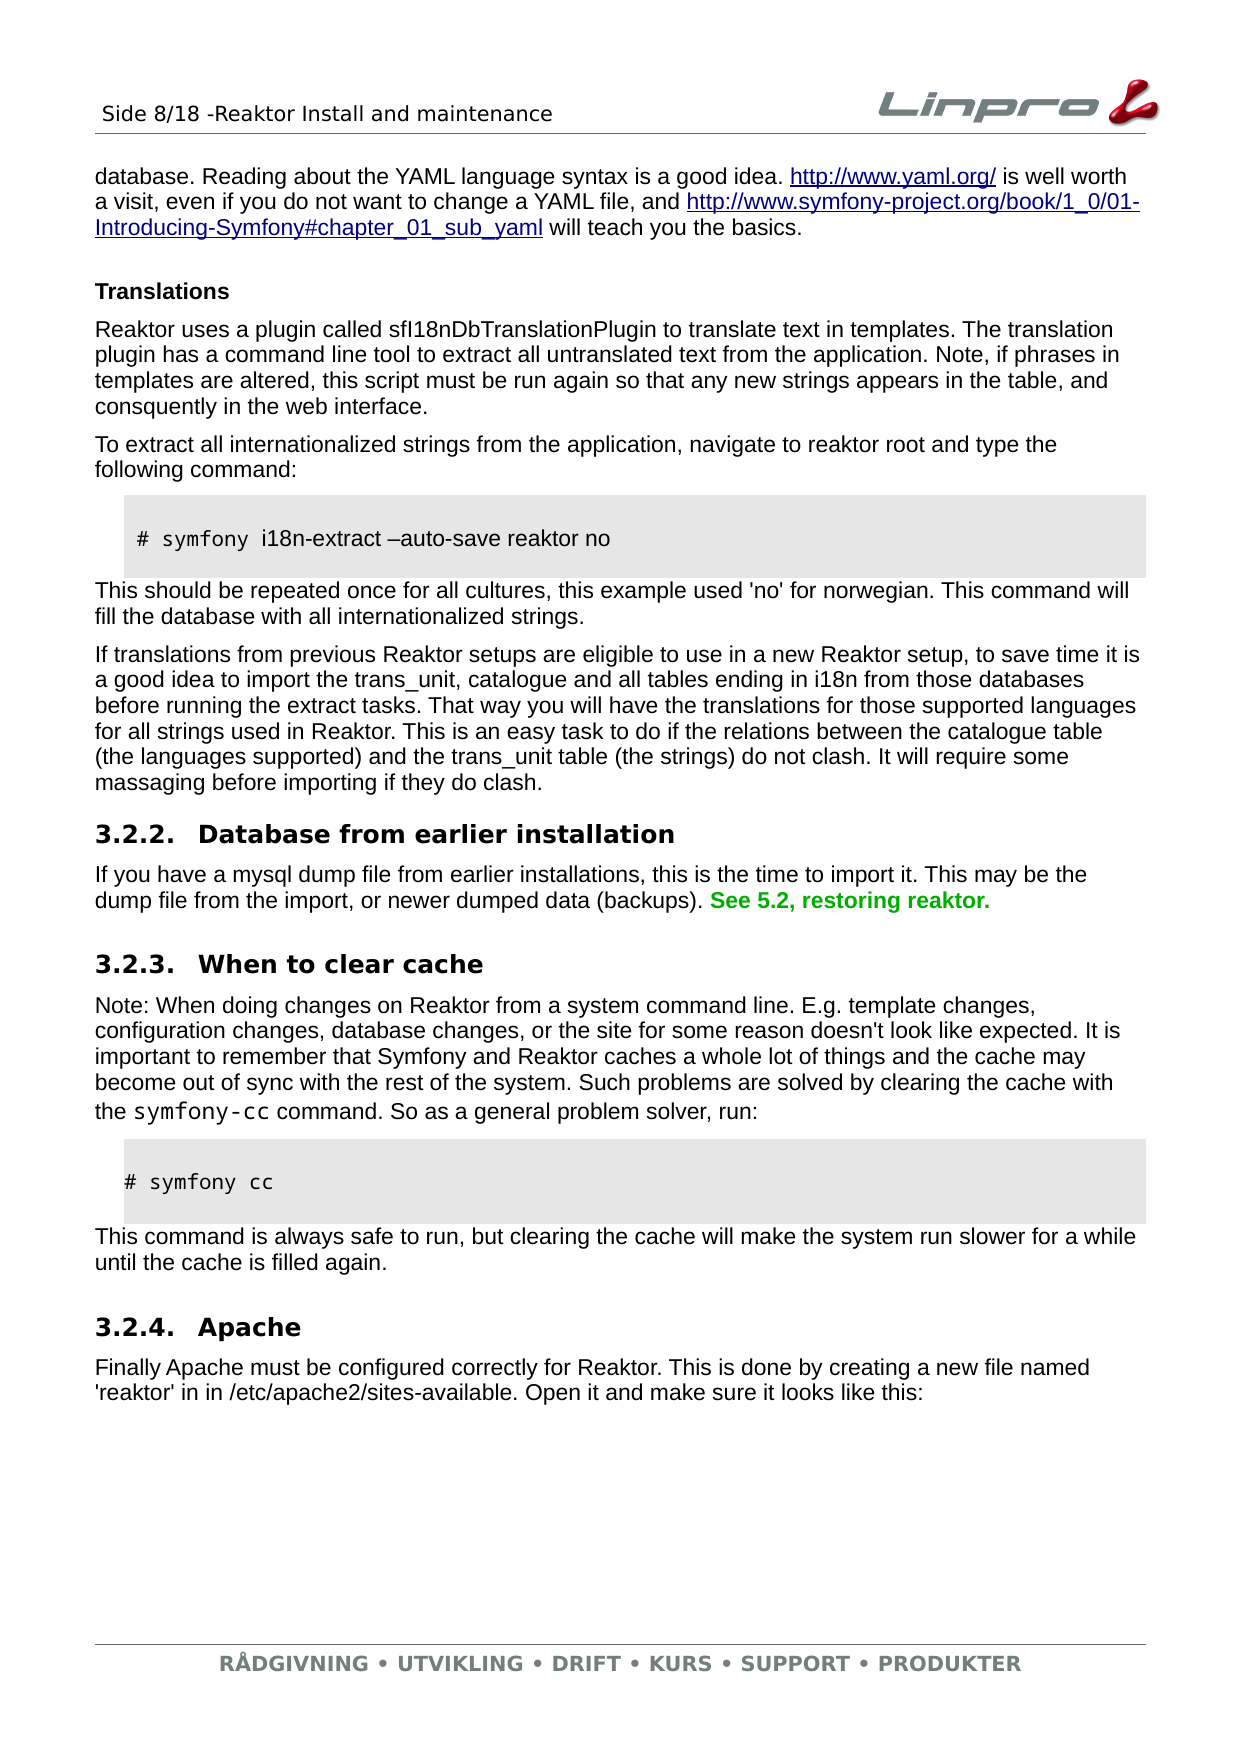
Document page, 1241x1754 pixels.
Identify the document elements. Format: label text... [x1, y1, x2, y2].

text Reaktor uses a plugin called sfI18nDbTranslationPlugin to translate text in templates. The translation plugin has a command line tool to extract all untranslated text from the application. Note, if phrases in templates are altered, this script must be run again so that any new strings appears in the table, and consquently in the web interface. [94, 317, 1146, 419]
text If you have a mysql dump file from earlier installations, this is the time to import it. This may be the dump file from the import, or newer dumped data (backups). See 5.2, restoring reaktor. [94, 862, 1146, 913]
text This command is always safe to run, but clearing the cache will make the system run slower for a while until the cache is filled again. [94, 1224, 1146, 1275]
text # symfony i18n-extract –auto-save reaktor no [124, 524, 1146, 552]
text To extract all internationalized strings from the application, navigate to reaktor root and type the following command: [94, 432, 1146, 483]
subtitle When to clear cache [94, 951, 1146, 980]
text Finally Apache must be configured correctly for Reaktor. This is done by creating a new file named 'reaktor' in in /etc/apache2/sites-available. Open it and make sure it looks like this: [94, 1354, 1146, 1406]
text This should be repeated once for all cultures, this example used 'no' for norwegian. This command will fill the database with all internationalized strings. [94, 578, 1146, 629]
text # symfony cc [124, 1167, 1146, 1196]
text database. Reading about the YAML language syntax is a good idea. http://www.yaml.org/ is well worth a visit, even if you do not want to change a YAML file, and http://www.symfony-project.org/book/1_0/01-Introducing-Symfony#chapter_01_sub_yaml will teach you the basics. [94, 163, 1146, 240]
text Translations [94, 278, 1146, 304]
text Note: When doing changes on Reaktor from a system command line. E.g. template changes, configuration changes, database changes, or the site for some reason doesn't look like expected. It is important to remember that Symfony and Reaktor caches a whole lot of things and the cache may become out of sync with the rest of the system. Such problems are solved by clearing the cache with the symfony-cc command. So as a general problem solver, run: [94, 992, 1146, 1126]
text If translations from previous Reaktor setups are eligible to use in a new Reaktor setup, to save time it is a good idea to import the trans_unit, catalogue and all tables ending in i18n from those databases before running the extract tasks. That way you will have the translations for those supported languages for all strings used in Reaktor. This is an easy task to do if the relations between the catalogue table (the languages supported) and the trans_unit table (the strings) do not clash. It will require some massaging before importing if they do clash. [94, 642, 1146, 795]
picture [878, 78, 1162, 128]
subtitle Apache [94, 1313, 1146, 1342]
subtitle Database from earlier installation [94, 820, 1146, 849]
